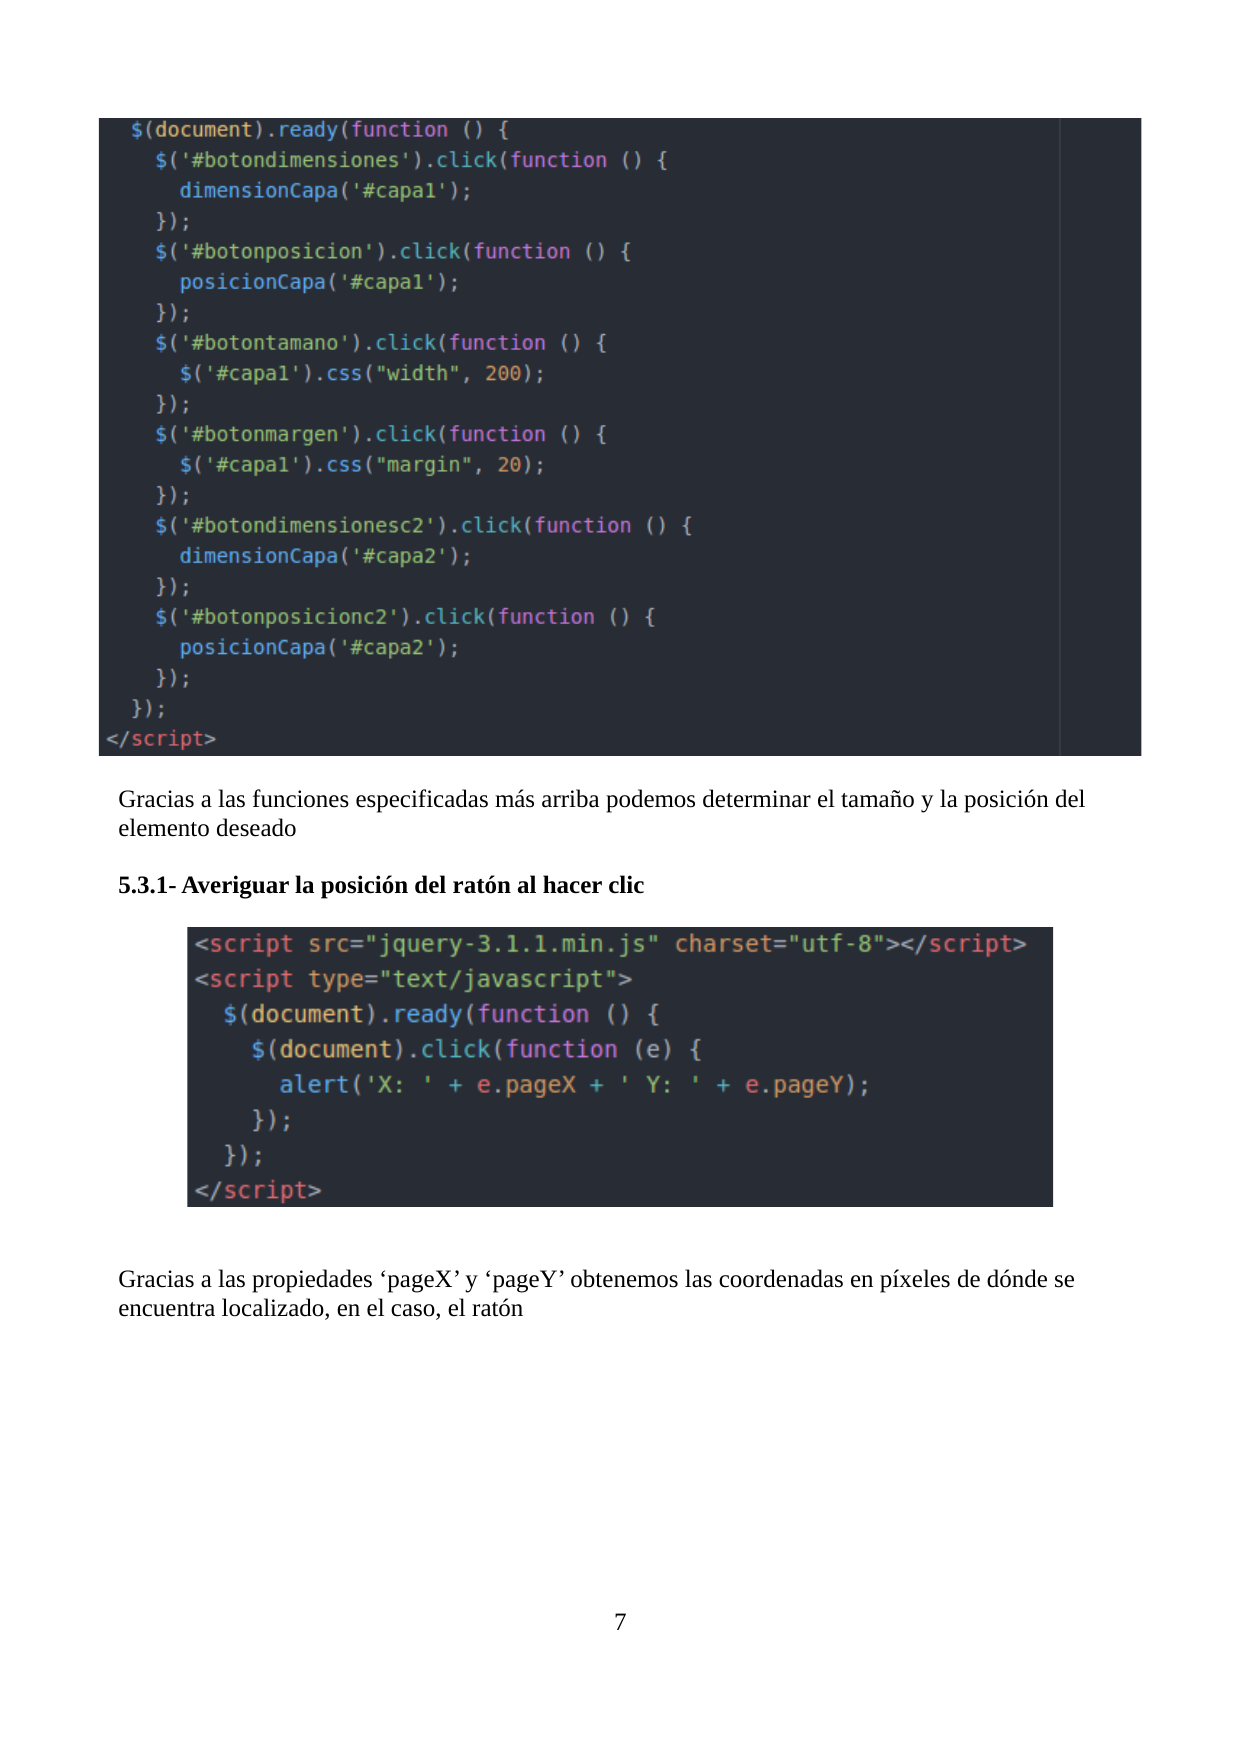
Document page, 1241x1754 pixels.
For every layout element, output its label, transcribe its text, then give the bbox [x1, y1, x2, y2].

text Gracias a las funciones especificadas más arriba podemos determinar el tamaño y la posición del elemento deseado [118, 784, 1122, 842]
picture [187, 927, 1054, 1207]
picture [98, 118, 1142, 756]
text Gracias a las propiedades ‘pageX’ y ‘pageY’ obtenemos las coordenadas en píxeles de dónde se encuentra localizado, en el caso, el ratón [118, 1264, 1122, 1322]
text 5.3.1- Averiguar la posición del ratón al hacer clic [118, 870, 1122, 899]
